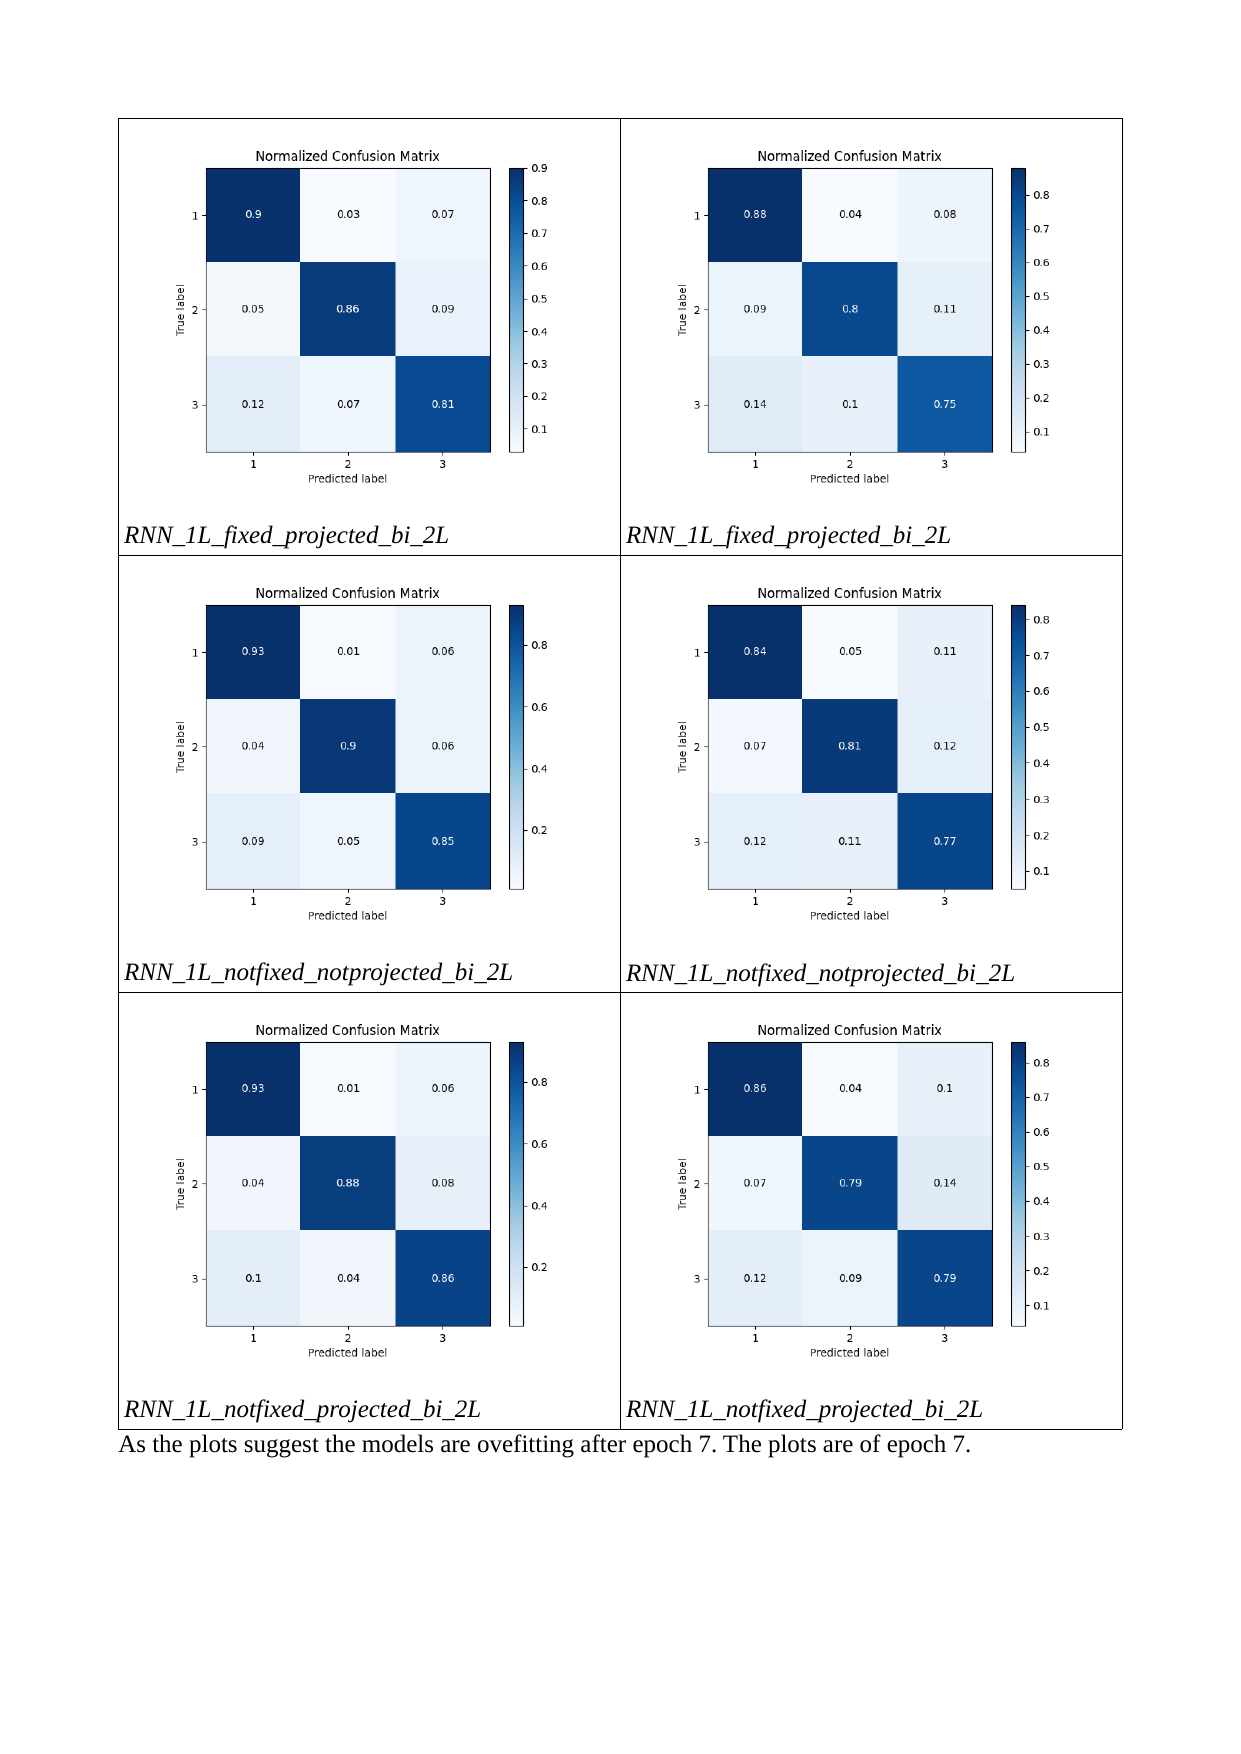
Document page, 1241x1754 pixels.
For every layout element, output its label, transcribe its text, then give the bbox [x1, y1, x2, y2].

table_cell RNN_1L_notfixed_notprojected_bi_2L [621, 556, 1122, 992]
table_cell RNN_1L_fixed_projected_bi_2L [621, 119, 1122, 555]
picture [123, 561, 615, 929]
table_cell RNN_1L_notfixed_projected_bi_2L [621, 993, 1122, 1429]
table_cell RNN_1L_notfixed_projected_bi_2L [119, 993, 620, 1429]
table_cell RNN_1L_fixed_projected_bi_2L [119, 119, 620, 555]
picture [123, 123, 615, 492]
picture [123, 997, 615, 1366]
table_cell RNN_1L_notfixed_notprojected_bi_2L [119, 556, 620, 992]
picture [625, 561, 1117, 929]
picture [625, 123, 1117, 492]
text As the plots suggest the models are ovefitting after epoch 7. The plots are of epoch 7. [118, 1430, 1122, 1458]
picture [625, 997, 1117, 1366]
